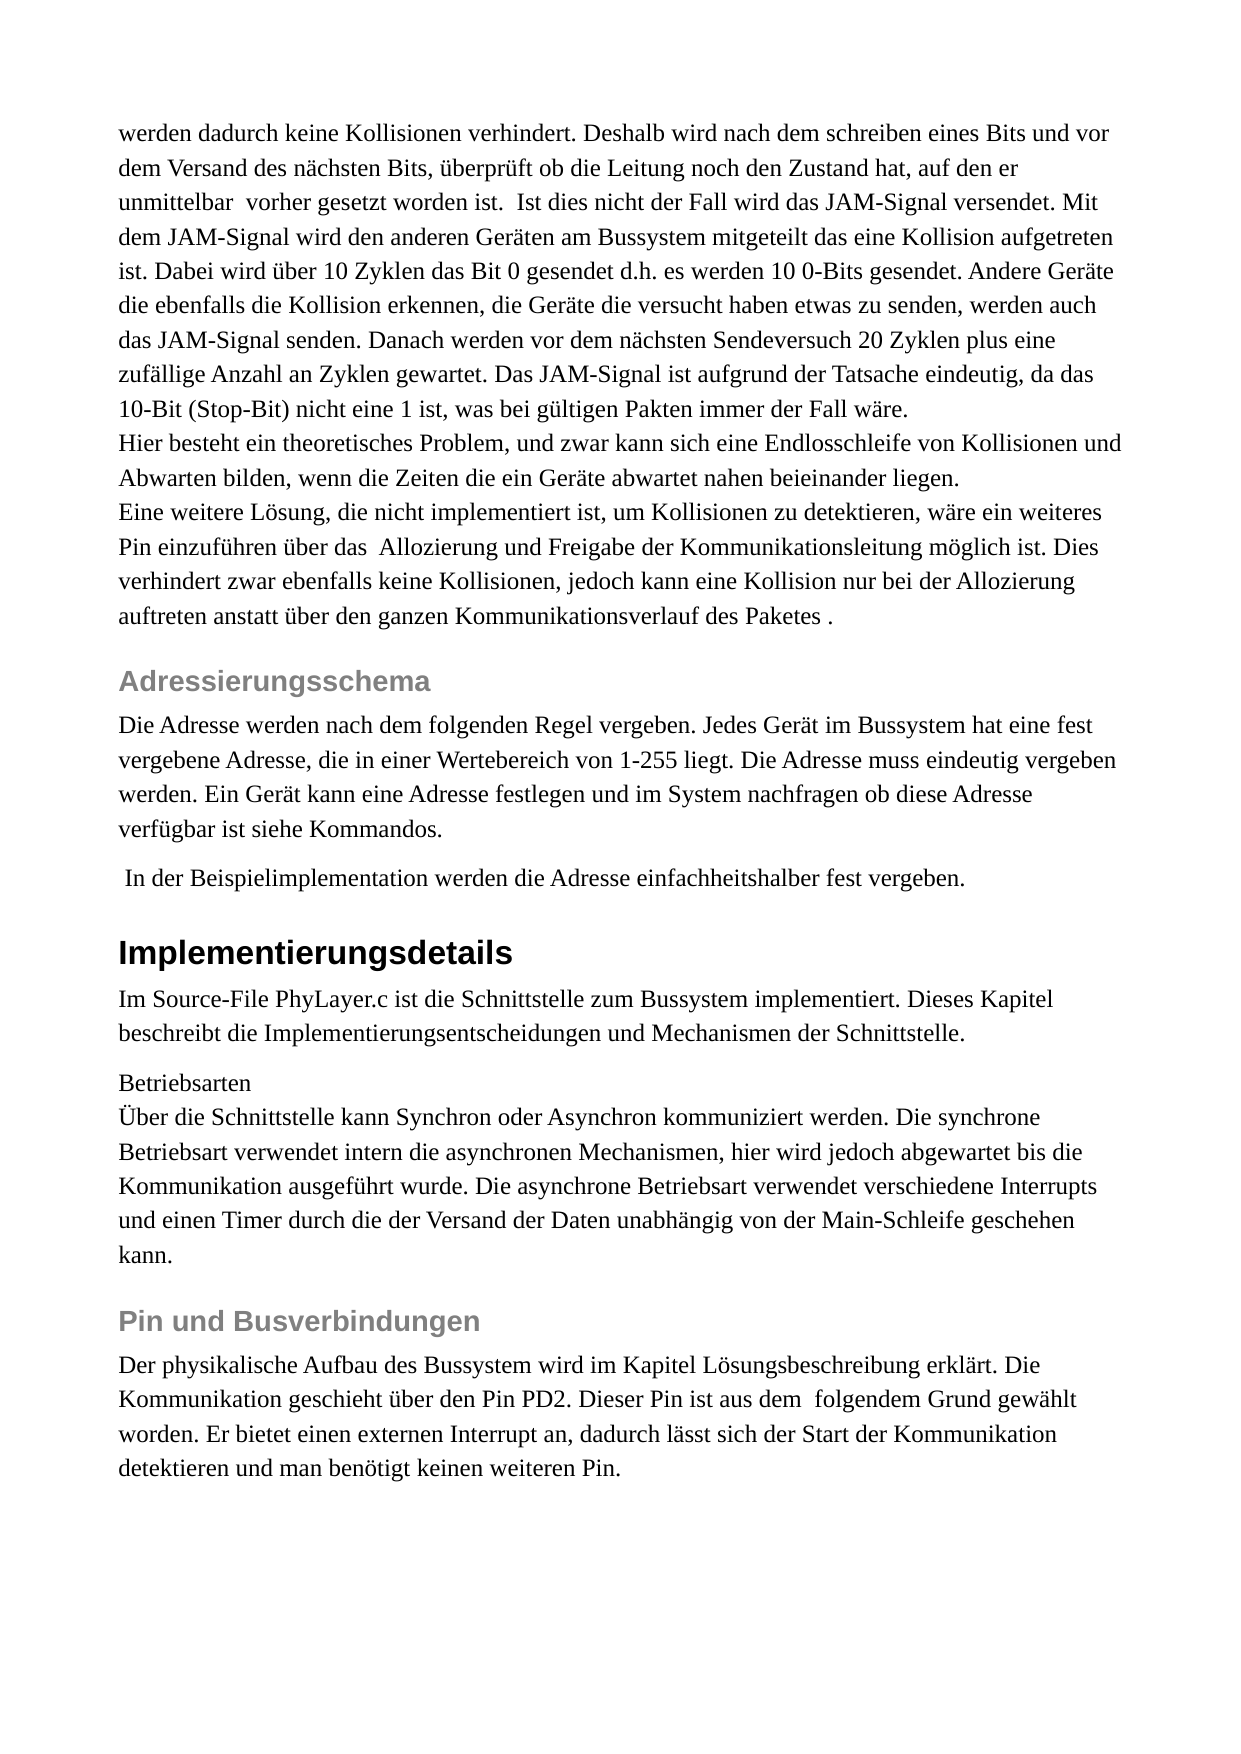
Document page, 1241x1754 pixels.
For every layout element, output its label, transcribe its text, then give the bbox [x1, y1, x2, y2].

text In der Beispielimplementation werden die Adresse einfachheitshalber fest vergeben. [118, 863, 1122, 892]
subtitle Adressierungsschema [118, 664, 1122, 698]
text Betriebsarten Über die Schnittstelle kann Synchron oder Asynchron kommuniziert werden. Die synchrone Betriebsart verwendet intern die asynchronen Mechanismen, hier wird jedoch abgewartet bis die Kommunikation ausgeführt wurde. Die asynchrone Betriebsart verwendet verschiedene Interrupts und einen Timer durch die der Versand der Daten unabhängig von der Main-Schleife geschehen kann. [118, 1068, 1122, 1269]
subtitle Implementierungsdetails [118, 933, 1122, 972]
text Der physikalische Aufbau des Bussystem wird im Kapitel Lösungsbeschreibung erklärt. Die Kommunikation geschieht über den Pin PD2. Dieser Pin ist aus dem folgendem Grund gewählt worden. Er bietet einen externen Interrupt an, dadurch lässt sich der Start der Kommunikation detektieren und man benötigt keinen weiteren Pin. [118, 1350, 1122, 1482]
subtitle Pin und Busverbindungen [118, 1304, 1122, 1337]
text Im Source-File PhyLayer.c ist die Schnittstelle zum Bussystem implementiert. Dieses Kapitel beschreibt die Implementierungsentscheidungen und Mechanismen der Schnittstelle. [118, 984, 1122, 1047]
text werden dadurch keine Kollisionen verhindert. Deshalb wird nach dem schreiben eines Bits und vor dem Versand des nächsten Bits, überprüft ob die Leitung noch den Zustand hat, auf den er unmittelbar vorher gesetzt worden ist. Ist dies nicht der Fall wird das JAM-Signal versendet. Mit dem JAM-Signal wird den anderen Geräten am Bussystem mitgeteilt das eine Kollision aufgetreten ist. Dabei wird über 10 Zyklen das Bit 0 gesendet d.h. es werden 10 0-Bits gesendet. Andere Geräte die ebenfalls die Kollision erkennen, die Geräte die versucht haben etwas zu senden, werden auch das JAM-Signal senden. Danach werden vor dem nächsten Sendeversuch 20 Zyklen plus eine zufällige Anzahl an Zyklen gewartet. Das JAM-Signal ist aufgrund der Tatsache eindeutig, da das 10-Bit (Stop-Bit) nicht eine 1 ist, was bei gültigen Pakten immer der Fall wäre. Hier besteht ein theoretisches Problem, und zwar kann sich eine Endlosschleife von Kollisionen und Abwarten bilden, wenn die Zeiten die ein Geräte abwartet nahen beieinander liegen. Eine weitere Lösung, die nicht implementiert ist, um Kollisionen zu detektieren, wäre ein weiteres Pin einzuführen über das Allozierung und Freigabe der Kommunikationsleitung möglich ist. Dies verhindert zwar ebenfalls keine Kollisionen, jedoch kann eine Kollision nur bei der Allozierung auftreten anstatt über den ganzen Kommunikationsverlauf des Paketes . [118, 118, 1122, 629]
text Die Adresse werden nach dem folgenden Regel vergeben. Jedes Gerät im Bussystem hat eine fest vergebene Adresse, die in einer Wertebereich von 1-255 liegt. Die Adresse muss eindeutig vergeben werden. Ein Gerät kann eine Adresse festlegen und im System nachfragen ob diese Adresse verfügbar ist siehe Kommandos. [118, 711, 1122, 843]
